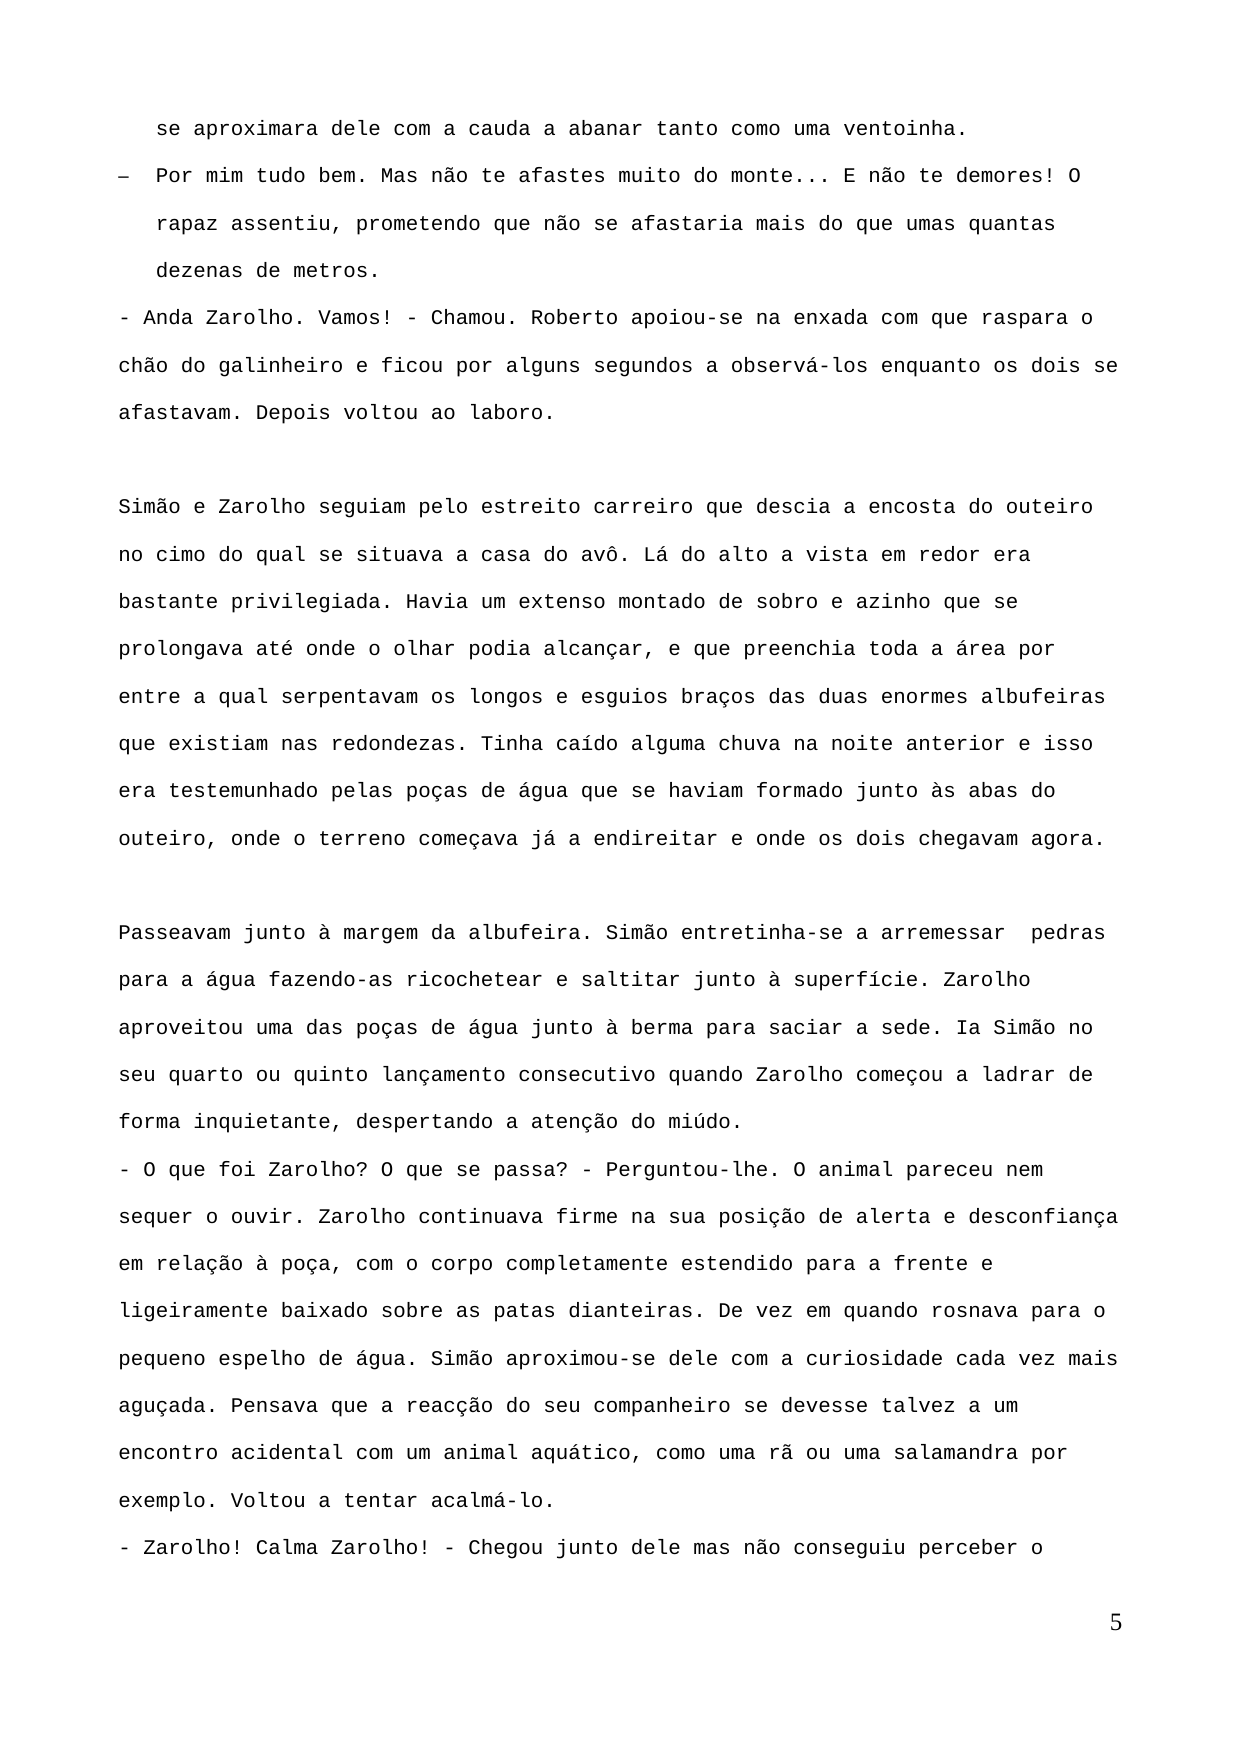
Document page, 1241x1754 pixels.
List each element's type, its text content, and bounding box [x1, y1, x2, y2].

list Por mim tudo bem. Mas não te afastes muito do monte... E não te demores! O rapaz assentiu, prometendo que não se afastaria mais do que umas quantas dezenas de metros. [118, 165, 1122, 284]
text - Anda Zarolho. Vamos! - Chamou. Roberto apoiou-se na enxada com que raspara o chão do galinheiro e ficou por alguns segundos a observá-los enquanto os dois se afastavam. Depois voltou ao laboro. [118, 307, 1122, 426]
list se aproximara dele com a cauda a abanar tanto como uma ventoinha. [118, 118, 1122, 142]
text Passeavam junto à margem da albufeira. Simão entretinha-se a arremessar pedras para a água fazendo-as ricochetear e saltitar junto à superfície. Zarolho aproveitou uma das poças de água junto à berma para saciar a sede. Ia Simão no seu quarto ou quinto lançamento consecutivo quando Zarolho começou a ladrar de forma inquietante, despertando a atenção do miúdo. [118, 875, 1122, 1135]
text - Zarolho! Calma Zarolho! - Chegou junto dele mas não conseguiu perceber o [118, 1537, 1122, 1561]
text Simão e Zarolho seguiam pelo estreito carreiro que descia a encosta do outeiro no cimo do qual se situava a casa do avô. Lá do alto a vista em redor era bastante privilegiada. Havia um extenso montado de sobro e azinho que se prolongava até onde o olhar podia alcançar, e que preenchia toda a área por entre a qual serpentavam os longos e esguios braços das duas enormes albufeiras que existiam nas redondezas. Tinha caído alguma chuva na noite anterior e isso era testemunhado pelas poças de água que se haviam formado junto às abas do outeiro, onde o terreno começava já a endireitar e onde os dois chegavam agora. [118, 496, 1122, 851]
text - O que foi Zarolho? O que se passa? - Perguntou-lhe. O animal pareceu nem sequer o ouvir. Zarolho continuava firme na sua posição de alerta e desconfiança em relação à poça, com o corpo completamente estendido para a frente e ligeiramente baixado sobre as patas dianteiras. De vez em quando rosnava para o pequeno espelho de água. Simão aproximou-se dele com a curiosidade cada vez mais aguçada. Pensava que a reacção do seu companheiro se devesse talvez a um encontro acidental com um animal aquático, como uma rã ou uma salamandra por exemplo. Voltou a tentar acalmá-lo. [118, 1158, 1122, 1513]
